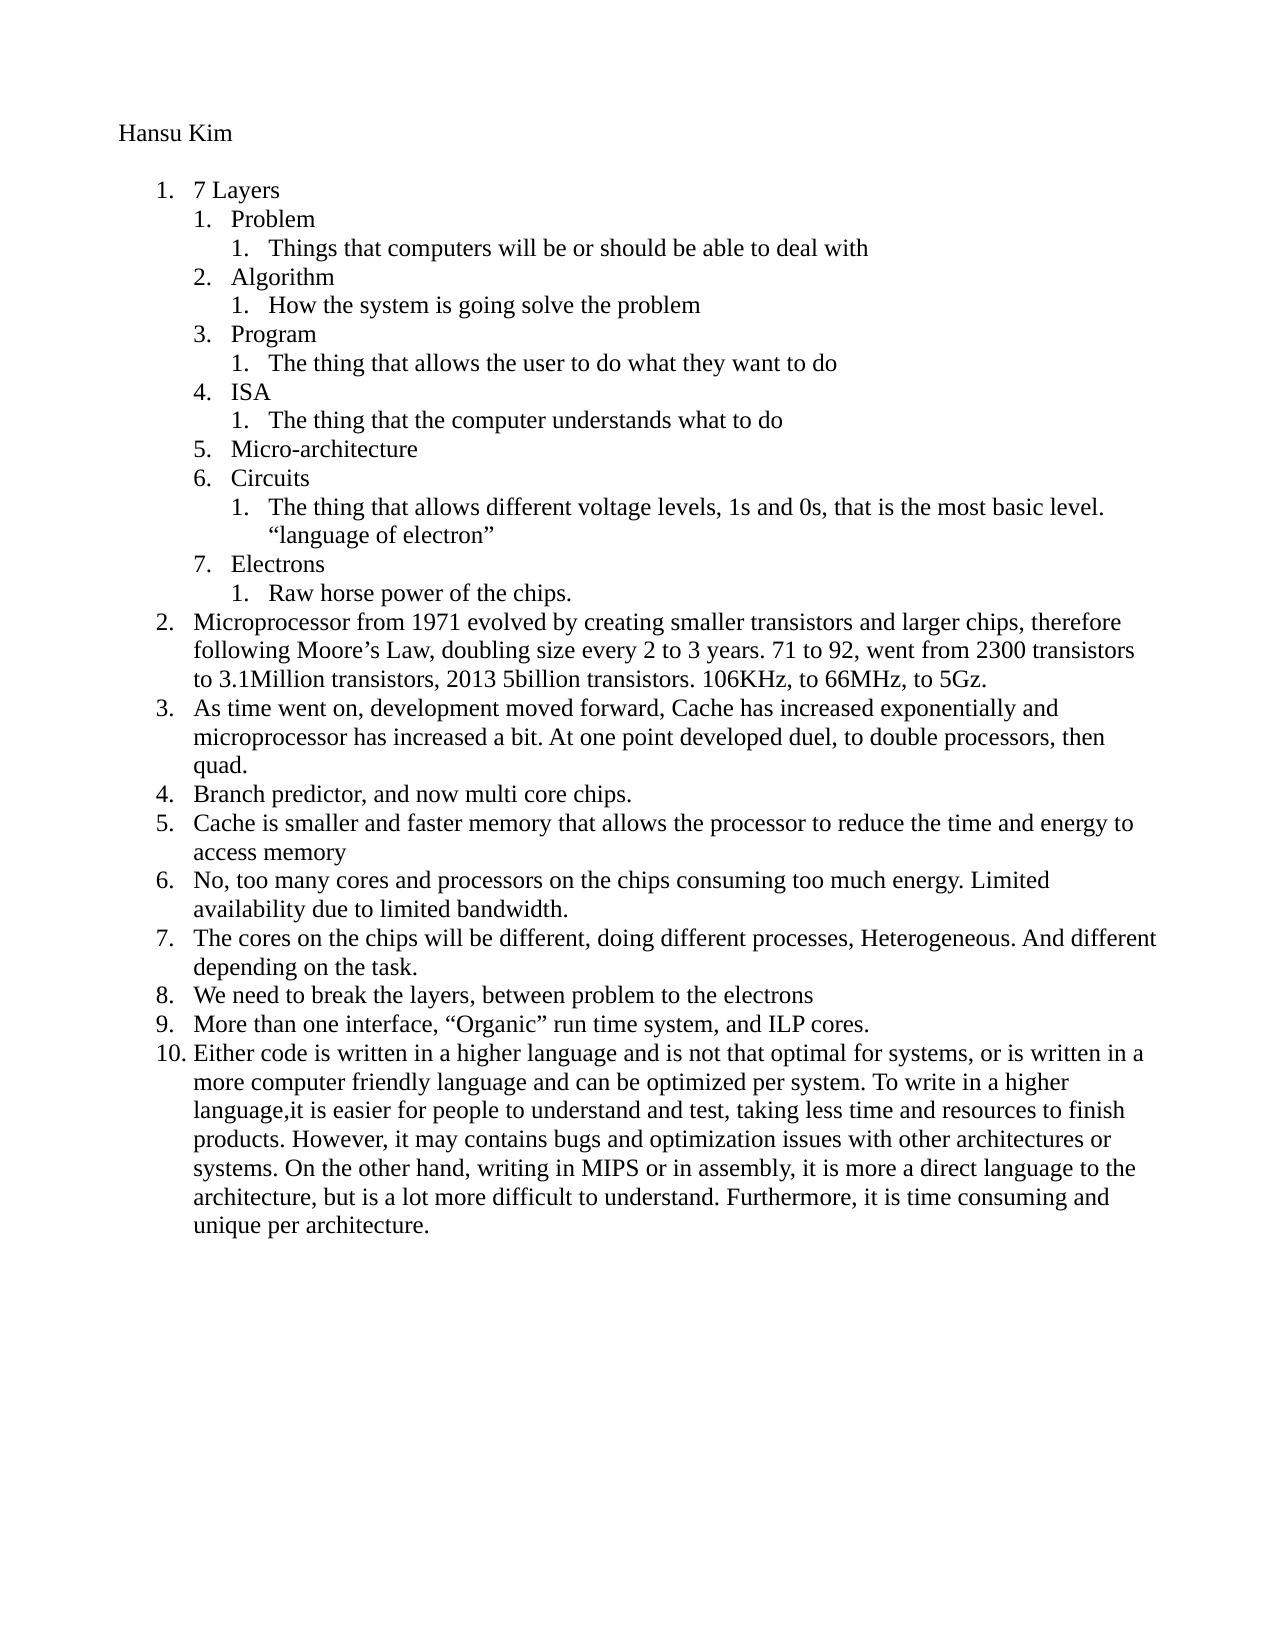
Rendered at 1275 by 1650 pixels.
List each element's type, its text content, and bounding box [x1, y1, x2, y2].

list Raw horse power of the chips. [231, 578, 1157, 607]
list Microprocessor from 1971 evolved by creating smaller transistors and larger chips, therefore following Moore’s Law, doubling size every 2 to 3 years. 71 to 92, went from 2300 transistors to 3.1Million transistors, 2013 5billion transistors. 106KHz, to 66MHz, to 5Gz. [156, 607, 1157, 693]
list More than one interface, “Organic” run time system, and ILP cores. [156, 1009, 1157, 1038]
list As time went on, development moved forward, Cache has increased exponentially and microprocessor has increased a bit. At one point developed duel, to double processors, then quad. [156, 693, 1157, 779]
list The cores on the chips will be different, doing different processes, Heterogeneous. And different depending on the task. [156, 923, 1157, 981]
list Branch predictor, and now multi core chips. [156, 779, 1157, 808]
list Electrons [193, 549, 1157, 578]
list Things that computers will be or should be able to deal with [231, 233, 1157, 262]
list No, too many cores and processors on the chips consuming too much energy. Limited availability due to limited bandwidth. [156, 866, 1157, 923]
list The thing that allows different voltage levels, 1s and 0s, that is the most basic level. “language of electron” [231, 492, 1157, 549]
list How the system is going solve the problem [231, 291, 1157, 319]
list Cache is smaller and faster memory that allows the processor to reduce the time and energy to access memory [156, 808, 1157, 866]
list The thing that allows the user to do what they want to do [231, 348, 1157, 377]
list Micro-architecture [193, 434, 1157, 463]
list 7 Layers [156, 176, 1157, 204]
list Circuits [193, 463, 1157, 492]
text Hansu Kim [118, 118, 1157, 147]
list Algorithm [193, 262, 1157, 291]
list Either code is written in a higher language and is not that optimal for systems, or is written in a more computer friendly language and can be optimized per system. To write in a higher language,it is easier for people to understand and test, taking less time and resources to finish products. However, it may contains bugs and optimization issues with other architectures or systems. On the other hand, writing in MIPS or in assembly, it is more a direct language to the architecture, but is a lot more difficult to understand. Furthermore, it is time consuming and unique per architecture. [156, 1038, 1157, 1239]
list We need to break the layers, between problem to the electrons [156, 981, 1157, 1009]
list The thing that the computer understands what to do [231, 406, 1157, 434]
list Program [193, 319, 1157, 348]
list Problem [193, 204, 1157, 233]
list ISA [193, 377, 1157, 406]
